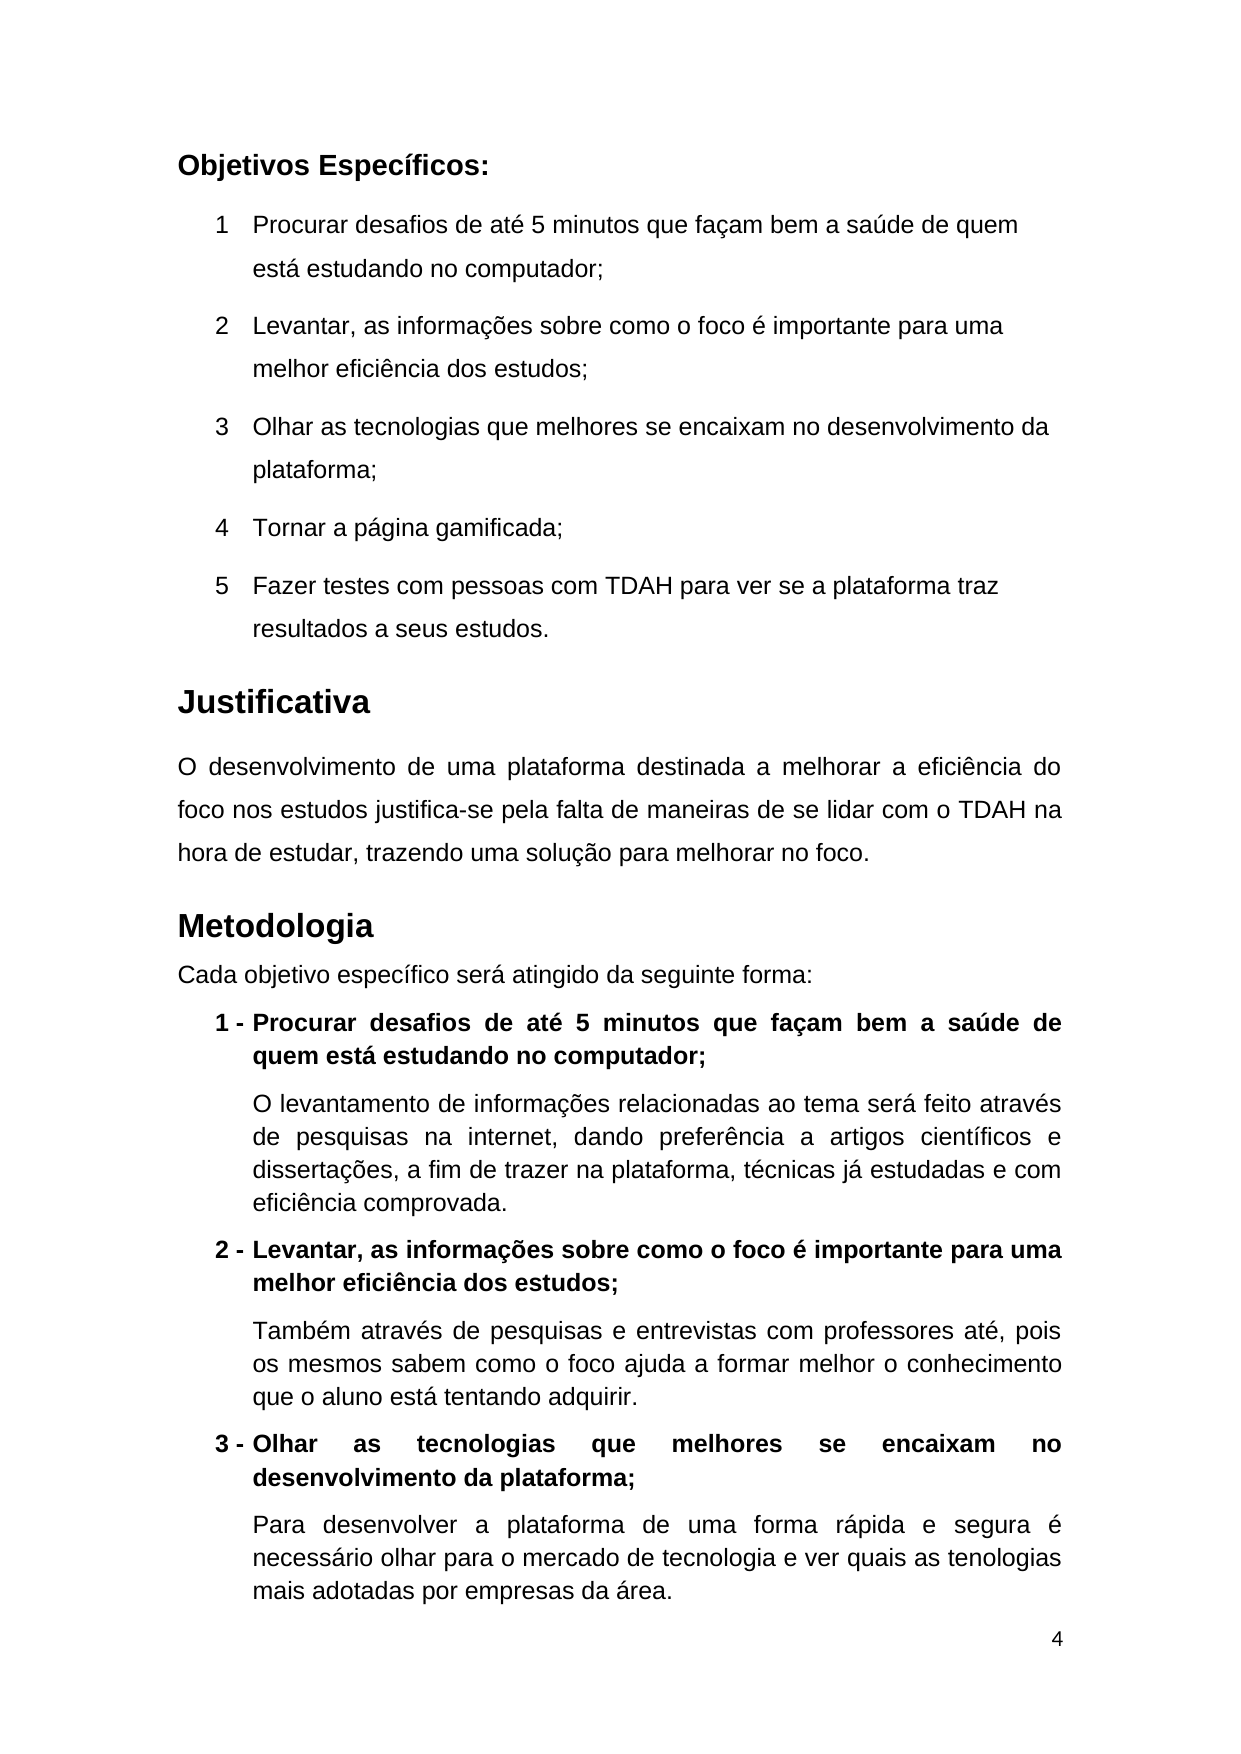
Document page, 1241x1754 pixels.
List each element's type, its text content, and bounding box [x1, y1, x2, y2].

list O levantamento de informações relacionadas ao tema será feito através de pesquisas na internet, dando preferência a artigos científicos e dissertações, a fim de trazer na plataforma, técnicas já estudadas e com eficiência comprovada. [215, 1088, 1063, 1216]
list Também através de pesquisas e entrevistas com professores até, pois os mesmos sabem como o foco ajuda a formar melhor o conhecimento que o aluno está tentando adquirir. [215, 1316, 1063, 1411]
list Olhar as tecnologias que melhores se encaixam no desenvolvimento da plataforma; [215, 1429, 1063, 1491]
list Para desenvolver a plataforma de uma forma rápida e segura é necessário olhar para o mercado de tecnologia e ver quais as tenologias mais adotadas por empresas da área. [215, 1510, 1063, 1605]
list Olhar as tecnologias que melhores se encaixam no desenvolvimento da plataforma; [215, 412, 1063, 484]
subtitle Metodologia [177, 906, 1063, 945]
list Procurar desafios de até 5 minutos que façam bem a saúde de quem está estudando no computador; [215, 1008, 1063, 1070]
list Fazer testes com pessoas com TDAH para ver se a plataforma traz resultados a seus estudos. [215, 571, 1063, 642]
subtitle Objetivos Específicos: [177, 148, 1063, 181]
text Cada objetivo específico será atingido da seguinte forma: [177, 960, 1063, 989]
list Levantar, as informações sobre como o foco é importante para uma melhor eficiência dos estudos; [215, 311, 1063, 383]
list Levantar, as informações sobre como o foco é importante para uma melhor eficiência dos estudos; [215, 1235, 1063, 1297]
subtitle Justificativa [177, 682, 1063, 720]
list Tornar a página gamificada; [215, 513, 1063, 542]
list Procurar desafios de até 5 minutos que façam bem a saúde de quem está estudando no computador; [215, 210, 1063, 282]
text O desenvolvimento de uma plataforma destinada a melhorar a eficiência do foco nos estudos justifica-se pela falta de maneiras de se lidar com o TDAH na hora de estudar, trazendo uma solução para melhorar no foco. [177, 752, 1063, 867]
